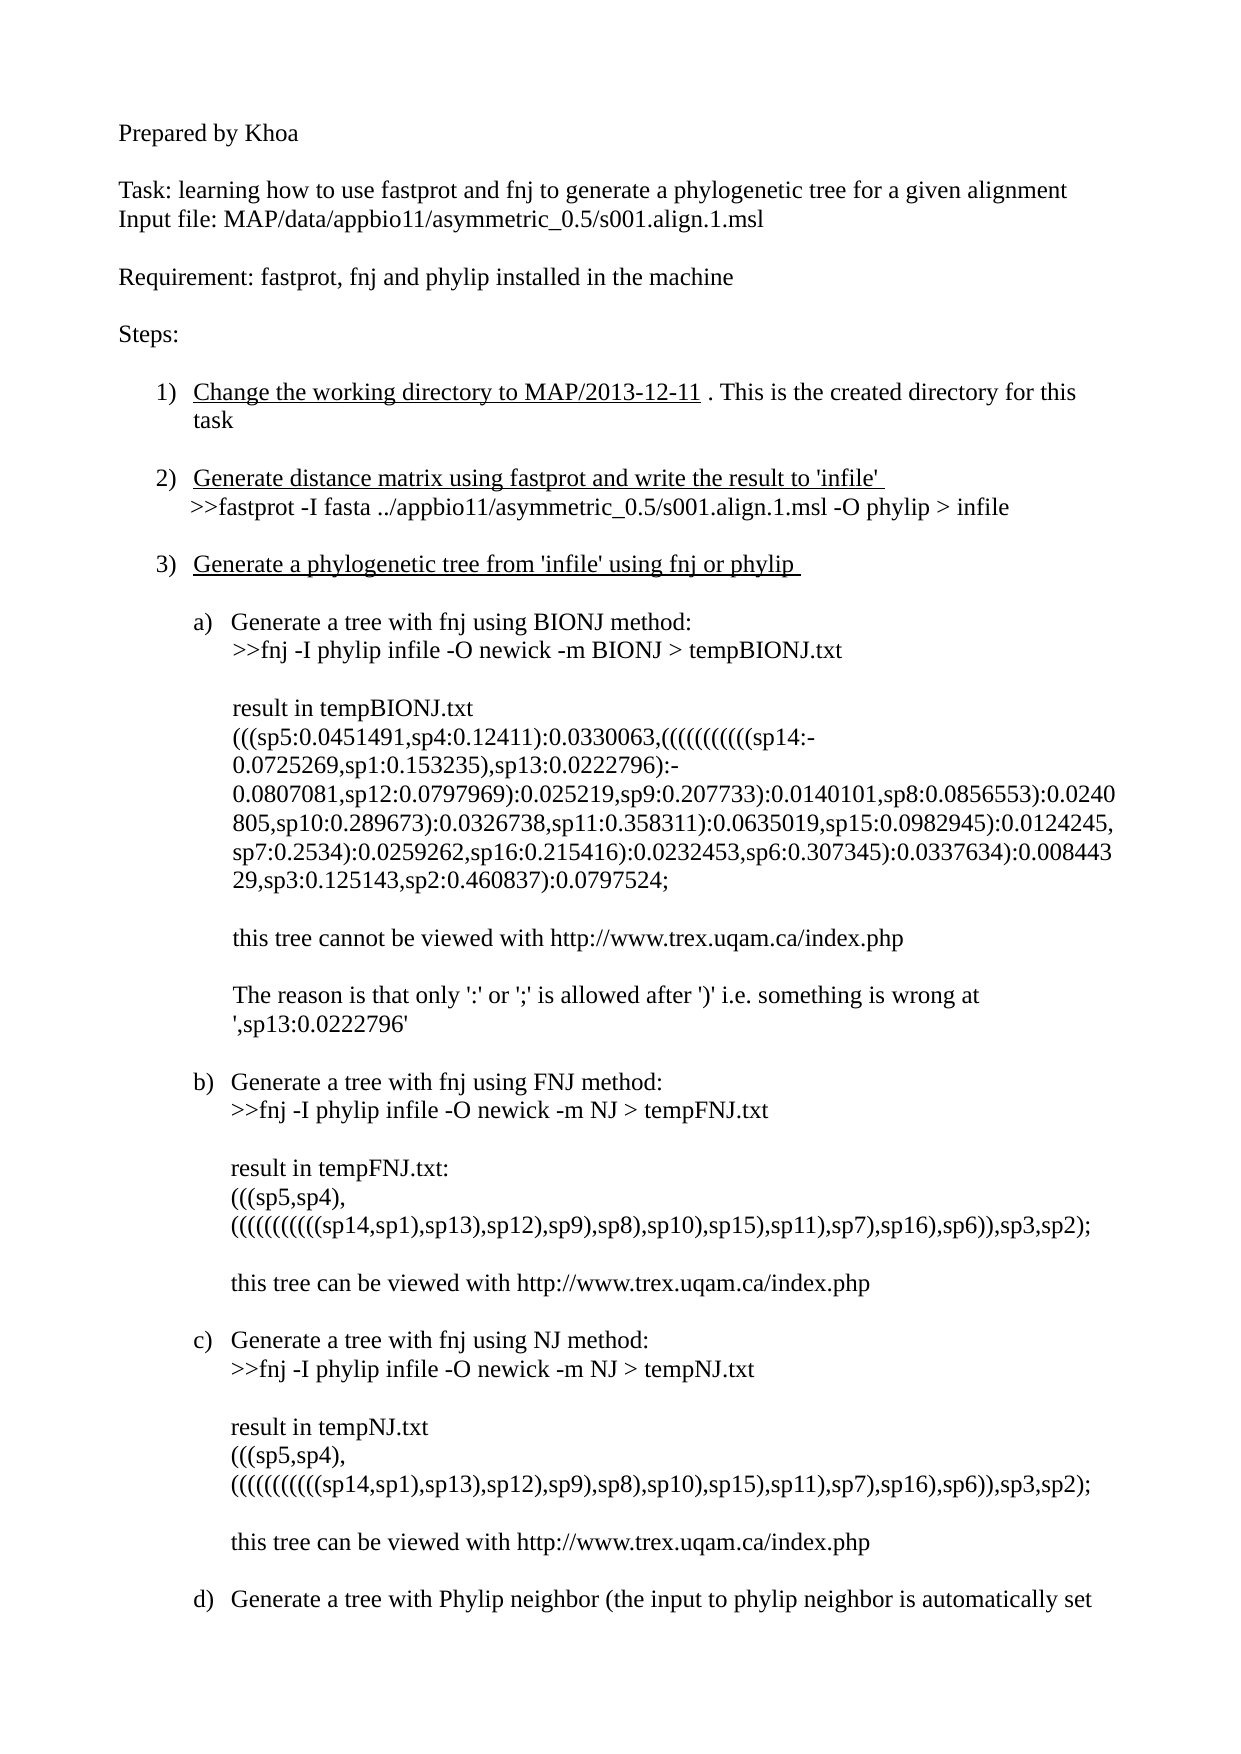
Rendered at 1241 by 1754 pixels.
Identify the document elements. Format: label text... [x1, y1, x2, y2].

text this tree cannot be viewed with http://www.trex.uqam.ca/index.php [232, 923, 1122, 952]
text The reason is that only ':' or ';' is allowed after ')' i.e. something is wrong at ',sp13:0.0222796' [232, 981, 1122, 1038]
list Generate a phylogenetic tree from 'infile' using fnj or phylip [156, 549, 1122, 578]
text >>fastprot -I fasta ../appbio11/asymmetric_0.5/s001.align.1.msl -O phylip > infile [190, 492, 1122, 521]
text Task: learning how to use fastprot and fnj to generate a phylogenetic tree for a given alignment [118, 176, 1122, 204]
text (((sp5,sp4),(((((((((((sp14,sp1),sp13),sp12),sp9),sp8),sp10),sp15),sp11),sp7),sp16),sp6)),sp3,sp2); [231, 1441, 1122, 1498]
list Generate a tree with fnj using NJ method: [193, 1326, 1122, 1354]
text >>fnj -I phylip infile -O newick -m BIONJ > tempBIONJ.txt [232, 636, 1122, 664]
text >>fnj -I phylip infile -O newick -m NJ > tempNJ.txt [231, 1354, 1122, 1383]
text Prepared by Khoa [118, 118, 1122, 147]
list Generate a tree with fnj using BIONJ method: [193, 607, 1122, 636]
text Input file: MAP/data/appbio11/asymmetric_0.5/s001.align.1.msl [118, 204, 1122, 233]
text result in tempNJ.txt [231, 1412, 1122, 1441]
text Requirement: fastprot, fnj and phylip installed in the machine [118, 262, 1122, 291]
list Generate a tree with Phylip neighbor (the input to phylip neighbor is automatically set [193, 1584, 1122, 1613]
text result in tempFNJ.txt: [231, 1153, 1122, 1182]
text this tree can be viewed with http://www.trex.uqam.ca/index.php [231, 1527, 1122, 1556]
text >>fnj -I phylip infile -O newick -m NJ > tempFNJ.txt [231, 1096, 1122, 1124]
text (((sp5,sp4),(((((((((((sp14,sp1),sp13),sp12),sp9),sp8),sp10),sp15),sp11),sp7),sp16),sp6)),sp3,sp2); [231, 1182, 1122, 1239]
text result in tempBIONJ.txt [232, 693, 1122, 722]
text this tree can be viewed with http://www.trex.uqam.ca/index.php [231, 1268, 1122, 1297]
list Generate distance matrix using fastprot and write the result to 'infile' [156, 463, 1122, 492]
list Change the working directory to MAP/2013-12-11 . This is the created directory for this task [156, 377, 1122, 434]
text Steps: [118, 319, 1122, 348]
list Generate a tree with fnj using FNJ method: [193, 1067, 1122, 1096]
text (((sp5:0.0451491,sp4:0.12411):0.0330063,(((((((((((sp14:-0.0725269,sp1:0.153235),sp13:0.0222796):-0.0807081,sp12:0.0797969):0.025219,sp9:0.207733):0.0140101,sp8:0.0856553):0.0240805,sp10:0.289673):0.0326738,sp11:0.358311):0.0635019,sp15:0.0982945):0.0124245,sp7:0.2534):0.0259262,sp16:0.215416):0.0232453,sp6:0.307345):0.0337634):0.00844329,sp3:0.125143,sp2:0.460837):0.0797524; [232, 722, 1122, 894]
